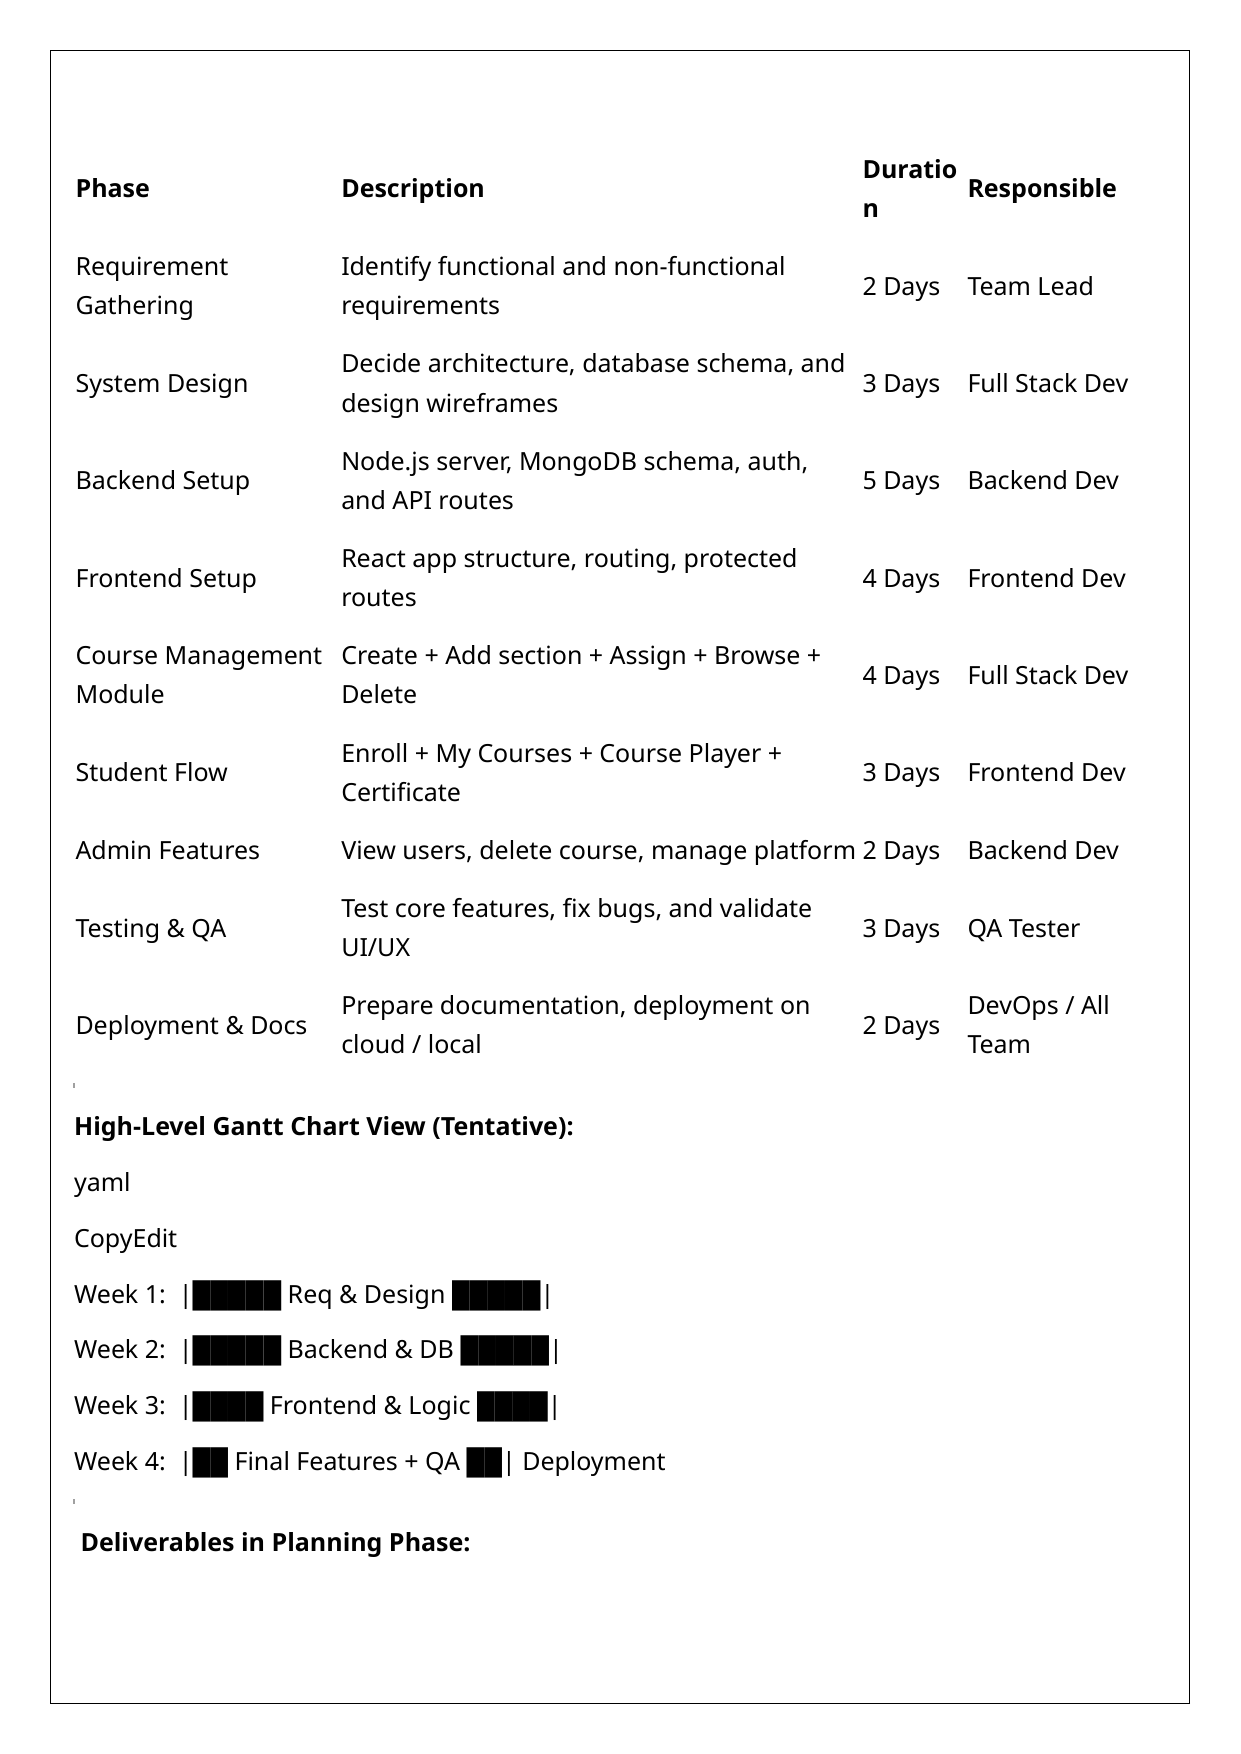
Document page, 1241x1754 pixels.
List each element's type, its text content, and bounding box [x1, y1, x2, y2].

table_cell Backend Dev [966, 442, 1152, 539]
table_cell 5 Days [861, 442, 966, 539]
table_cell Frontend Setup [74, 539, 339, 636]
table_cell Frontend Dev [966, 734, 1152, 831]
table_cell Testing & QA [74, 889, 339, 986]
table_cell Student Flow [74, 734, 339, 831]
table_cell QA Tester [966, 889, 1152, 986]
table_cell Node.js server, MongoDB schema, auth, and API routes [340, 442, 861, 539]
table_header Description [340, 150, 861, 247]
table_cell Requirement Gathering [74, 247, 339, 344]
table_cell DevOps / All Team [966, 986, 1152, 1084]
table_cell 3 Days [861, 889, 966, 986]
table_cell 4 Days [861, 636, 966, 734]
table_cell React app structure, routing, protected routes [340, 539, 861, 636]
text Week 3: |████ Frontend & Logic ████| [74, 1388, 1152, 1422]
table_cell 2 Days [861, 247, 966, 344]
text High-Level Gantt Chart View (Tentative): [74, 1109, 1152, 1143]
table_cell Course Management Module [74, 636, 339, 734]
table_cell Identify functional and non-functional requirements [340, 247, 861, 344]
text Week 4: |██ Final Features + QA ██| Deployment [74, 1444, 1152, 1478]
table_cell Prepare documentation, deployment on cloud / local [340, 986, 861, 1084]
table_cell Deployment & Docs [74, 986, 339, 1084]
text CopyEdit [74, 1220, 1152, 1254]
table_cell Backend Dev [966, 831, 1152, 889]
table_cell Decide architecture, database schema, and design wireframes [340, 345, 861, 442]
table_cell Full Stack Dev [966, 345, 1152, 442]
table_cell System Design [74, 345, 339, 442]
table_header Responsible [966, 150, 1152, 247]
table_cell 3 Days [861, 345, 966, 442]
table_cell 3 Days [861, 734, 966, 831]
table_cell Backend Setup [74, 442, 339, 539]
table_cell Create + Add section + Assign + Browse + Delete [340, 636, 861, 734]
table_cell 2 Days [861, 986, 966, 1084]
table_cell 4 Days [861, 539, 966, 636]
text Week 2: |█████ Backend & DB █████| [74, 1332, 1152, 1366]
table_header Duration [861, 150, 966, 247]
table_header Phase [74, 150, 339, 247]
text yaml [74, 1164, 1152, 1199]
text Deliverables in Planning Phase: [74, 1524, 1152, 1559]
text Week 1: |█████ Req & Design █████| [74, 1276, 1152, 1310]
table_cell View users, delete course, manage platform [340, 831, 861, 889]
table_cell Team Lead [966, 247, 1152, 344]
table_cell Full Stack Dev [966, 636, 1152, 734]
table_cell Test core features, fix bugs, and validate UI/UX [340, 889, 861, 986]
table_cell Frontend Dev [966, 539, 1152, 636]
table_cell Admin Features [74, 831, 339, 889]
table_cell 2 Days [861, 831, 966, 889]
table_cell Enroll + My Courses + Course Player + Certificate [340, 734, 861, 831]
